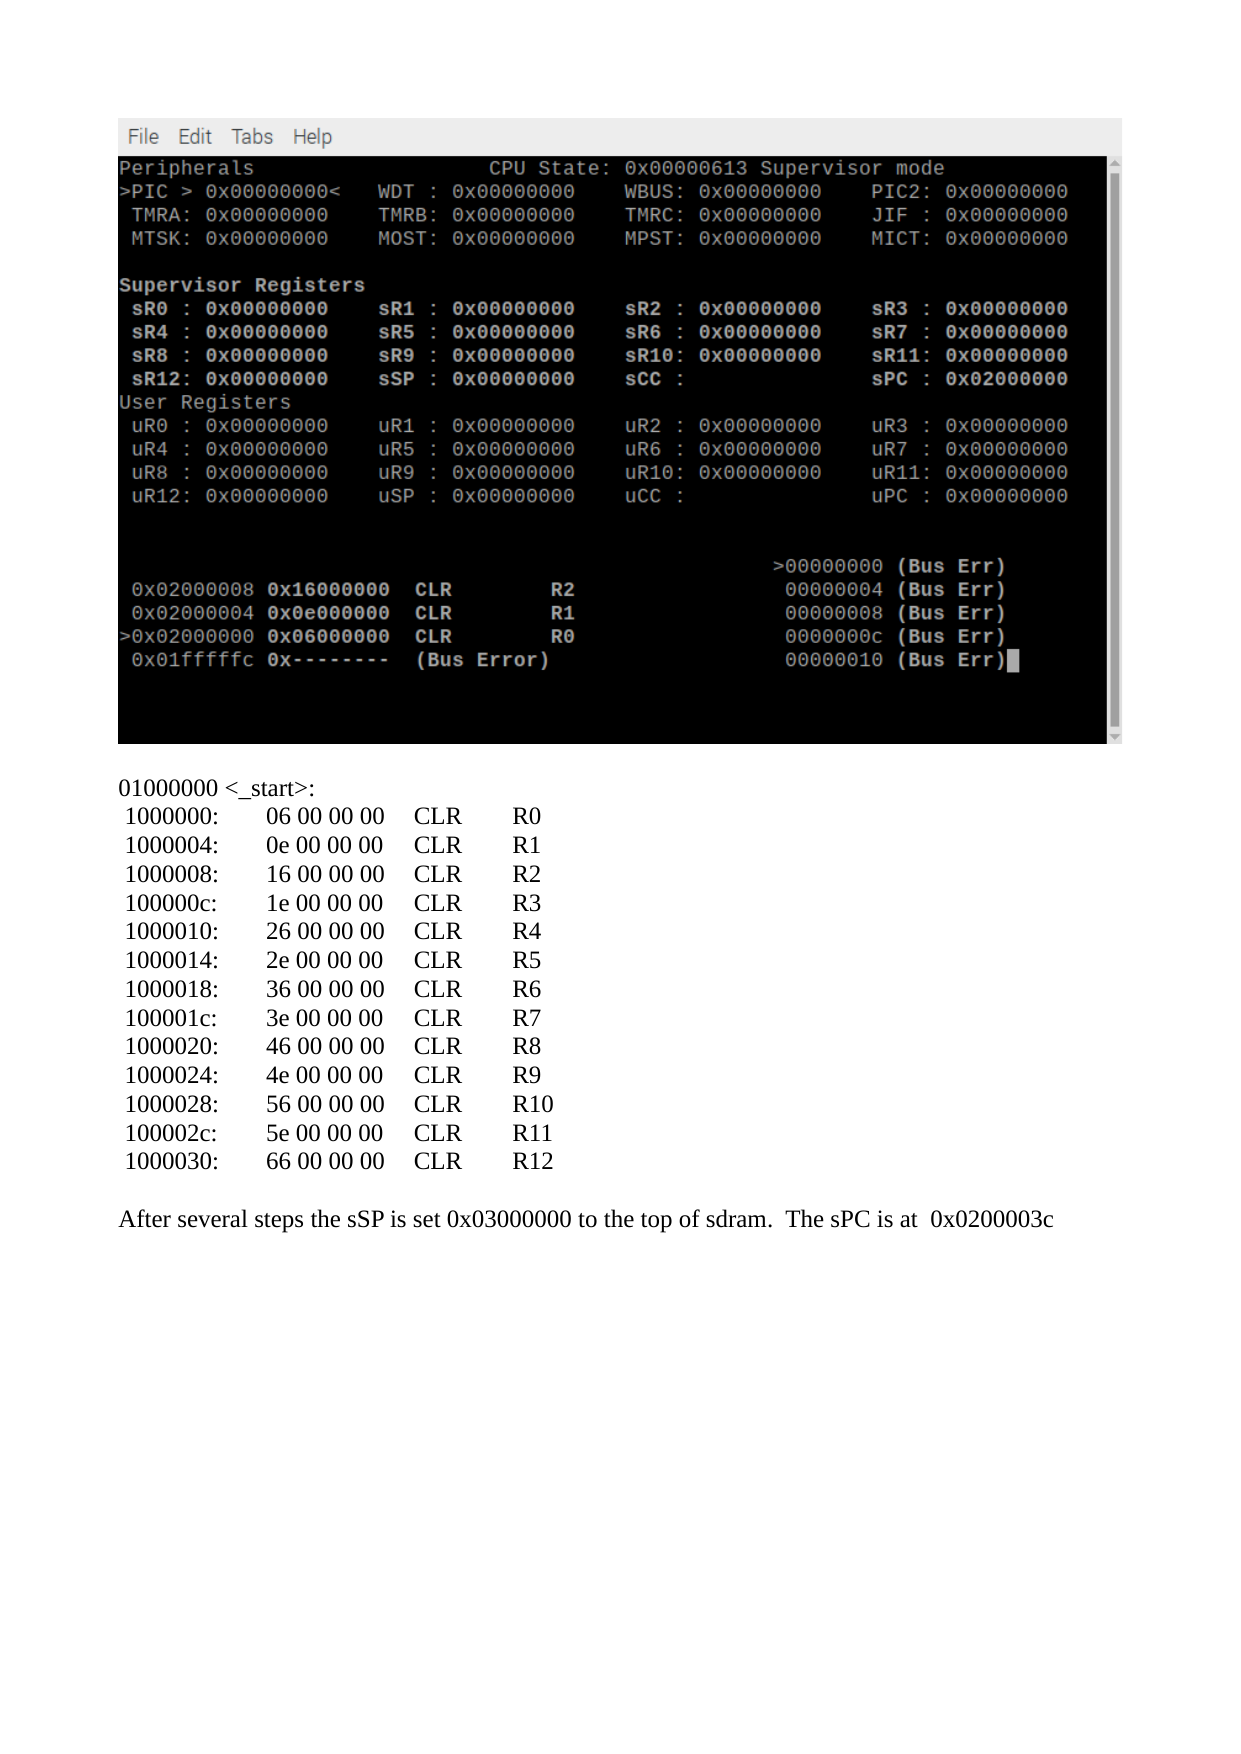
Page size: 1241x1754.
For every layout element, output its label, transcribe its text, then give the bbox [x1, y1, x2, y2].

text 1000020: 46 00 00 00 CLR R8 [118, 1031, 1122, 1060]
text 1000014: 2e 00 00 00 CLR R5 [118, 945, 1122, 974]
picture [118, 118, 1123, 744]
text 1000024: 4e 00 00 00 CLR R9 [118, 1060, 1122, 1089]
text 100002c: 5e 00 00 00 CLR R11 [118, 1118, 1122, 1146]
text 1000010: 26 00 00 00 CLR R4 [118, 916, 1122, 945]
text 1000030: 66 00 00 00 CLR R12 [118, 1146, 1122, 1175]
text 100001c: 3e 00 00 00 CLR R7 [118, 1003, 1122, 1031]
text 1000000: 06 00 00 00 CLR R0 [118, 801, 1122, 830]
text 1000028: 56 00 00 00 CLR R10 [118, 1089, 1122, 1118]
text 1000008: 16 00 00 00 CLR R2 [118, 859, 1122, 888]
text 01000000 <_start>: [118, 773, 1122, 801]
text 100000c: 1e 00 00 00 CLR R3 [118, 888, 1122, 916]
text After several steps the sSP is set 0x03000000 to the top of sdram. The sPC is at 0x0200003c [118, 1204, 1122, 1233]
text 1000004: 0e 00 00 00 CLR R1 [118, 830, 1122, 859]
text 1000018: 36 00 00 00 CLR R6 [118, 974, 1122, 1003]
